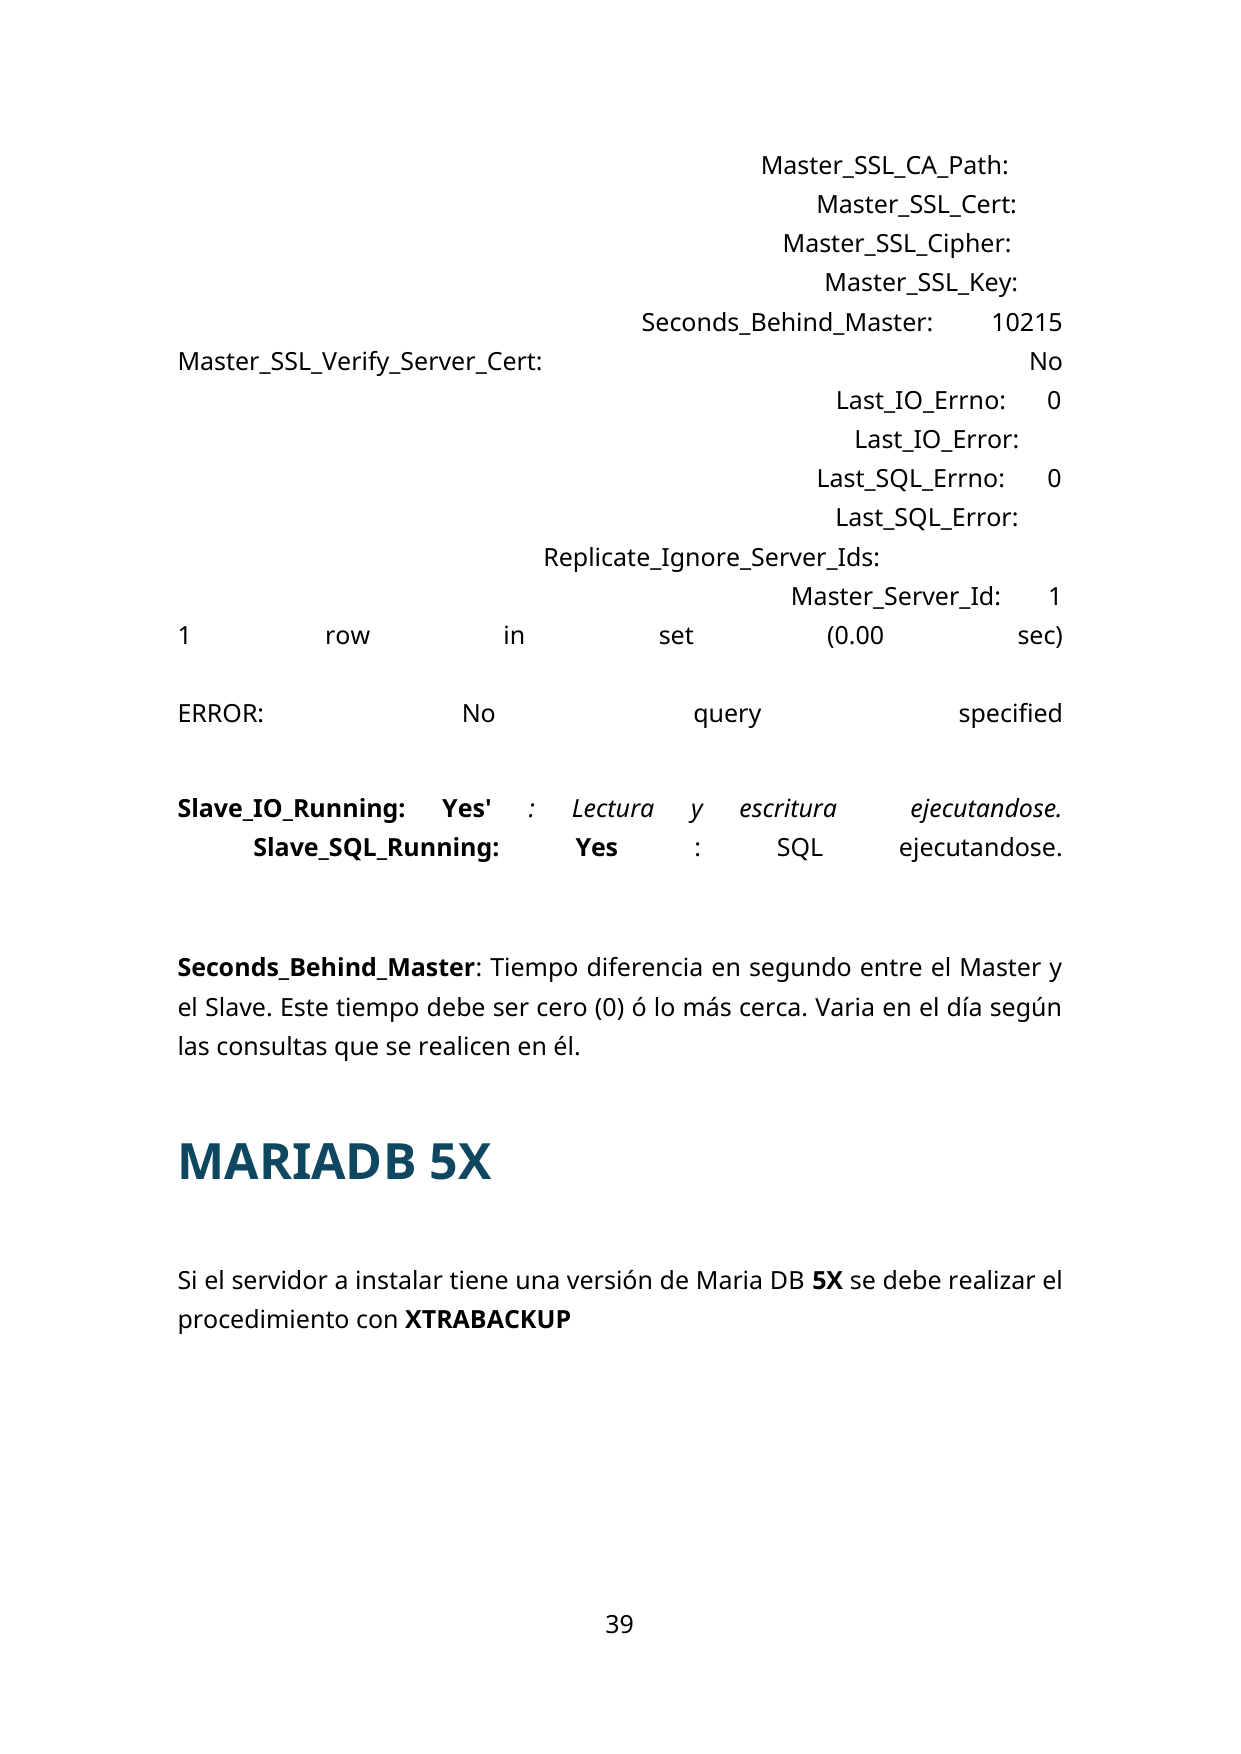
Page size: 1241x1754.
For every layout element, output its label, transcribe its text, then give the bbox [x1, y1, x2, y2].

text Slave_IO_Running: Yes' : Lectura y escritura ejecutandose. Slave_SQL_Running: Yes : SQL ejecutandose. [177, 791, 1063, 903]
text Si el servidor a instalar tiene una versión de Maria DB 5X se debe realizar el procedimiento con XTRABACKUP [177, 1263, 1063, 1336]
text Seconds_Behind_Master: Tiempo diferencia en segundo entre el Master y el Slave. Este tiempo debe ser cero (0) ó lo más cerca. Varia en el día según las consultas que se realicen en él. [177, 950, 1063, 1062]
subtitle MARIADB 5X [177, 1126, 1063, 1194]
text Master_SSL_CA_Path: Master_SSL_Cert: Master_SSL_Cipher: Master_SSL_Key: Seconds_Behind_Master: 10215 Master_SSL_Verify_Server_Cert: No Last_IO_Errno: 0 Last_IO_Error: Last_SQL_Errno: 0 Last_SQL_Error: Replicate_Ignore_Server_Ids: Master_Server_Id: 1 1 row in set (0.00 sec) ERROR: No query specified [177, 148, 1063, 769]
